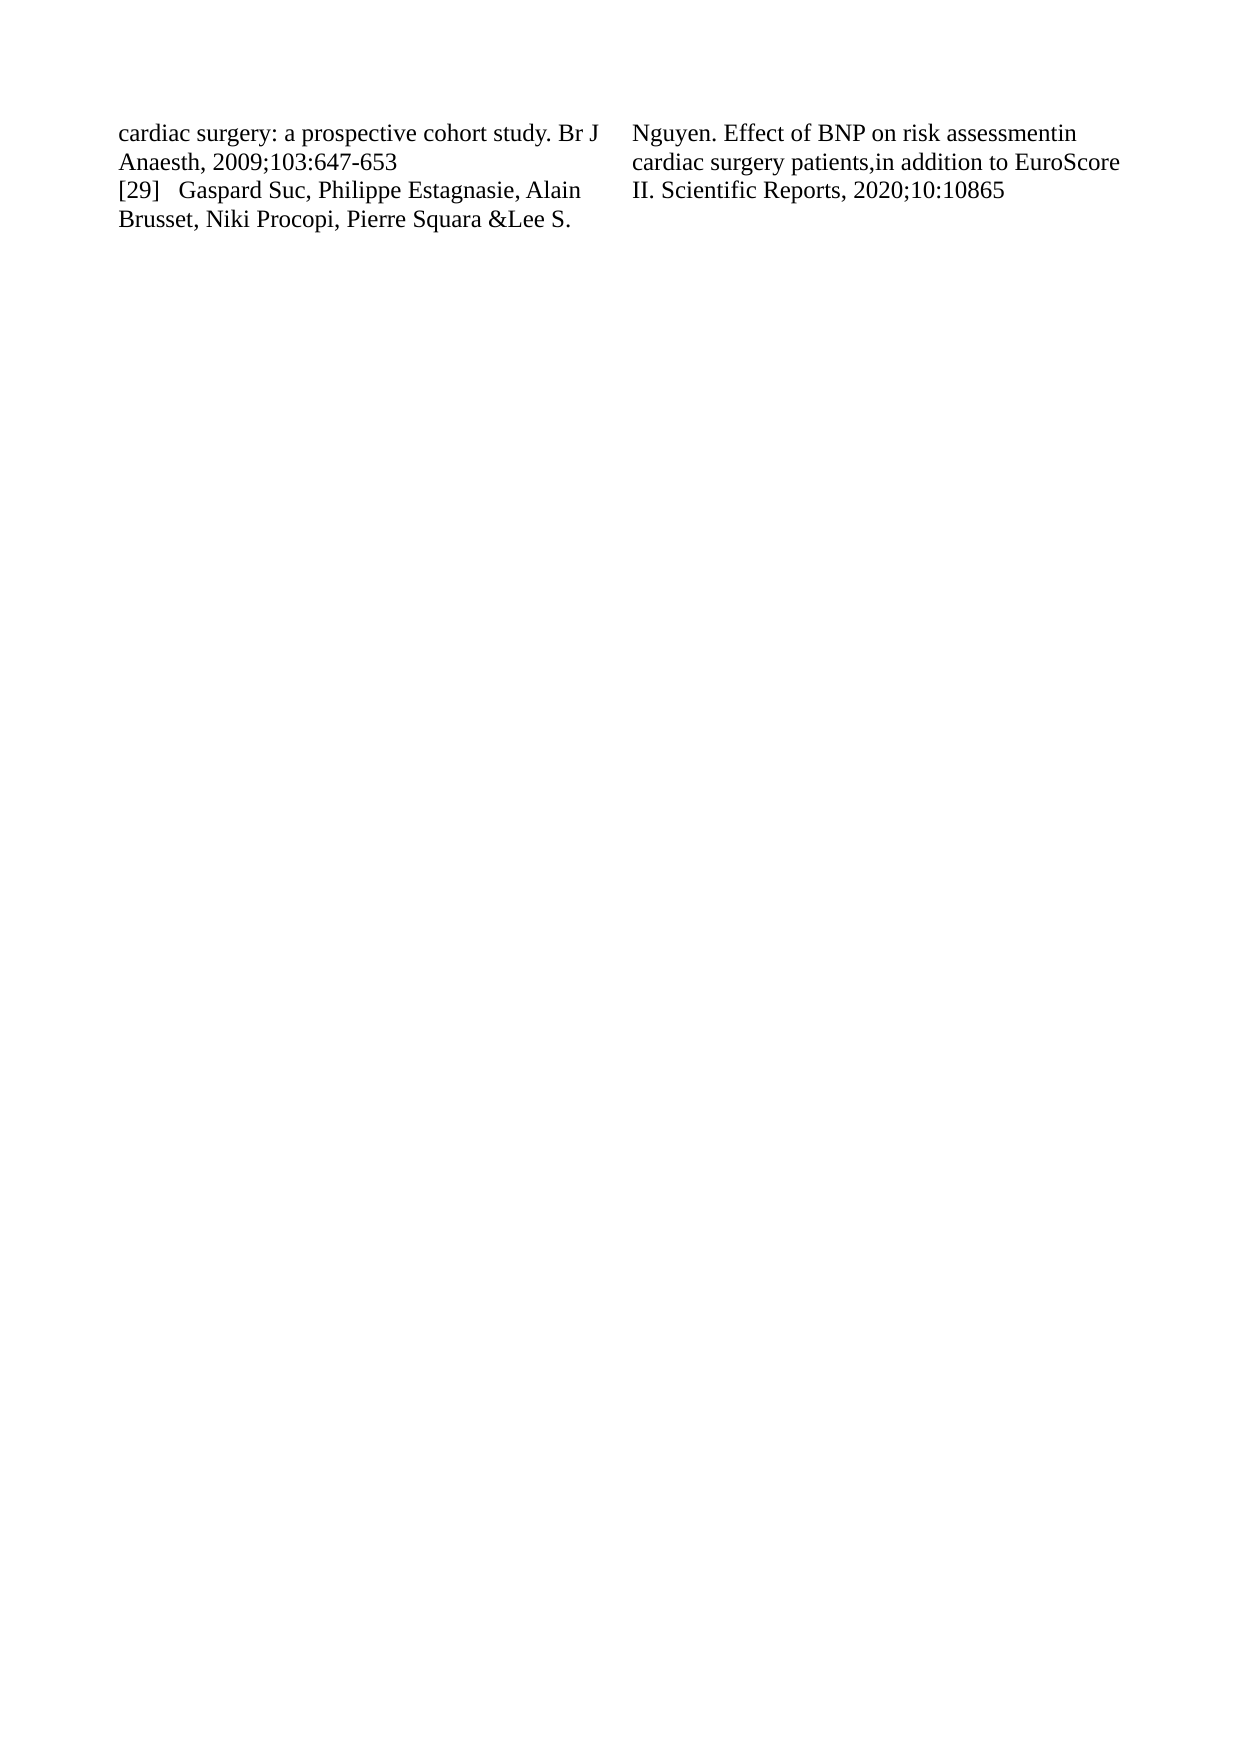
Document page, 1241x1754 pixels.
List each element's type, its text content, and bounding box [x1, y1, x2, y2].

text cardiac surgery: a prospective cohort study. Br J Anaesth, 2009;103:647-653 [118, 118, 608, 176]
text [29] Gaspard Suc, Philippe Estagnasie, Alain Brusset, Niki Procopi, Pierre Squara &Lee S. [118, 176, 608, 233]
text Nguyen. Effect of BNP on risk assessmentin cardiac surgery patients,in addition to EuroScore II. Scientific Reports, 2020;10:10865 [632, 118, 1122, 204]
